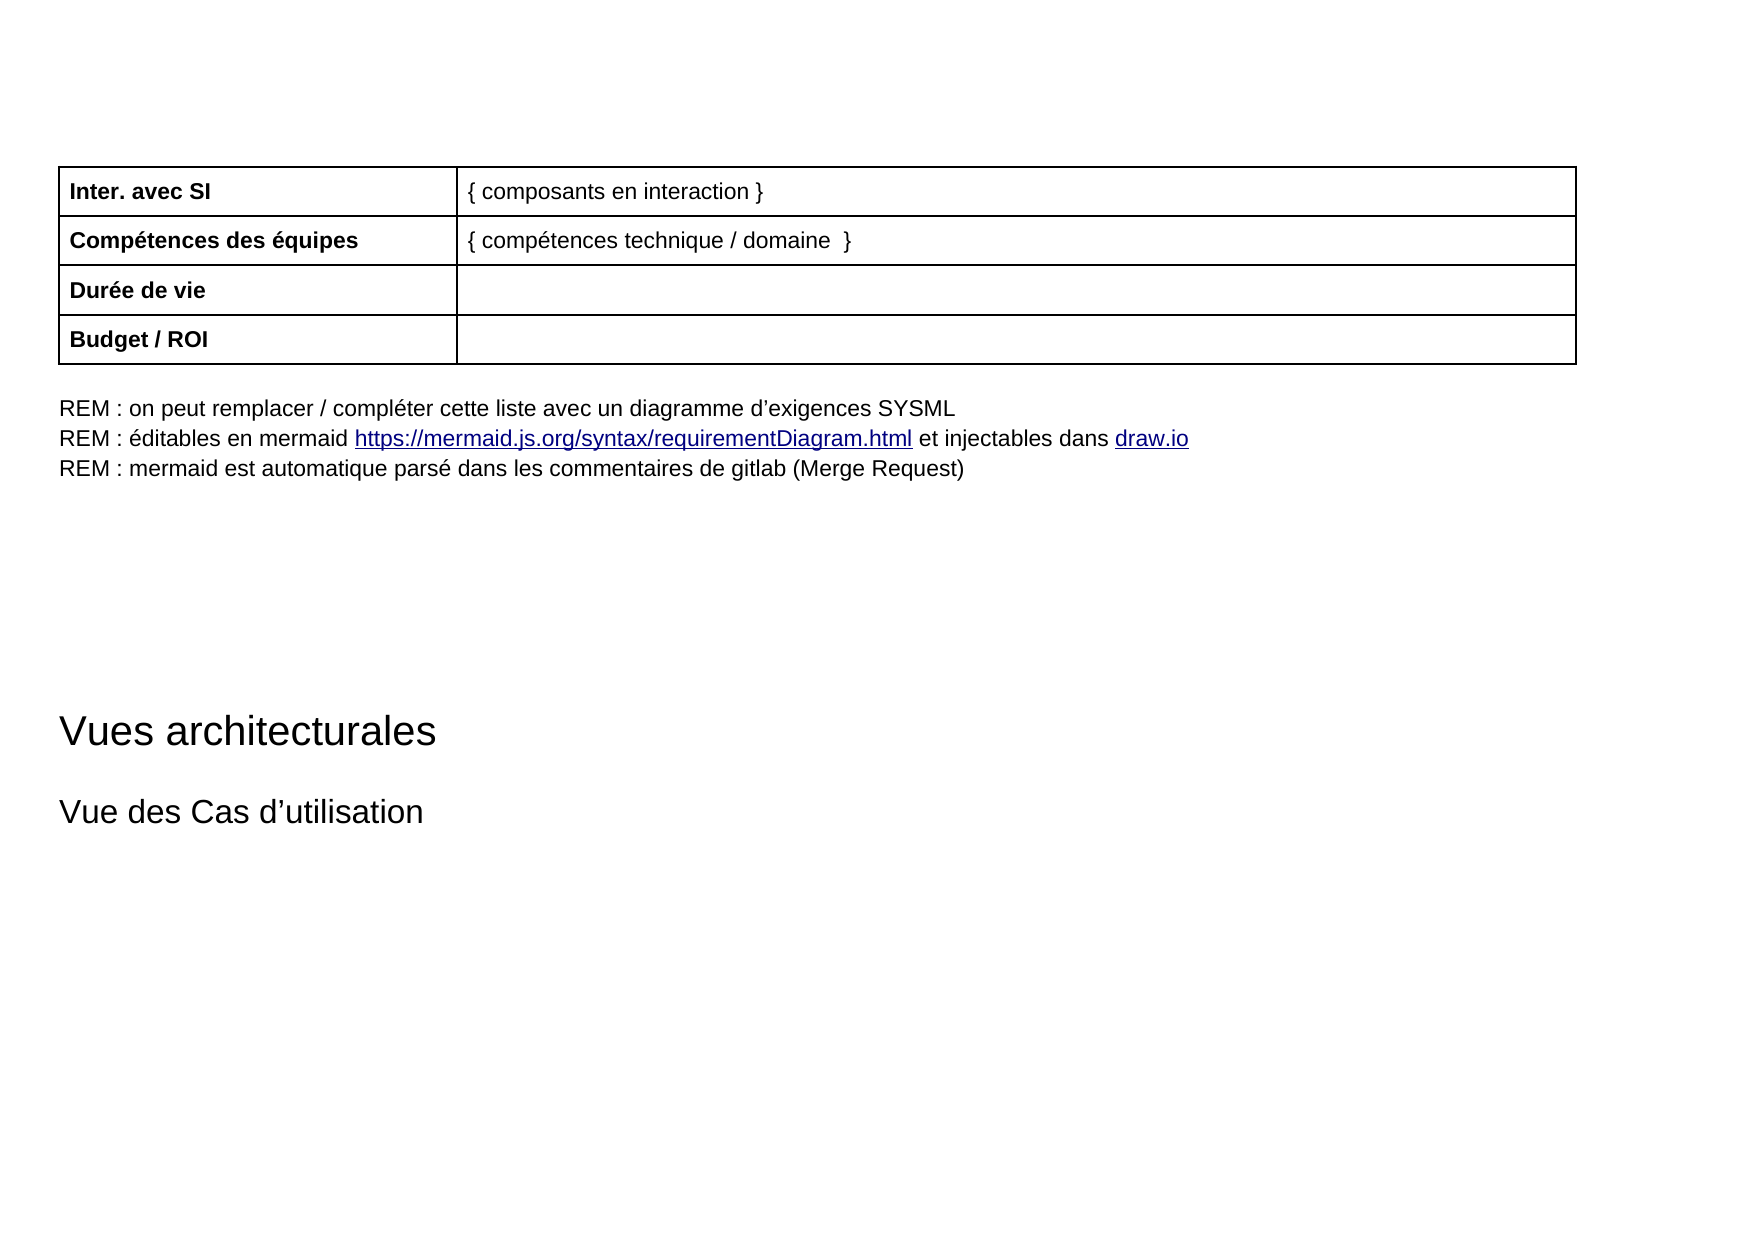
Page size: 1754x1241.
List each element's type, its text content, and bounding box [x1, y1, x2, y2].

table_cell Inter. avec SI [60, 168, 456, 215]
subtitle Vues architecturales [59, 706, 1695, 754]
text REM : éditables en mermaid https://mermaid.js.org/syntax/requirementDiagram.html et injectables dans draw.io [59, 425, 1695, 452]
table_cell [458, 316, 1575, 363]
table_cell [458, 266, 1575, 313]
text REM : mermaid est automatique parsé dans les commentaires de gitlab (Merge Request) [59, 455, 1695, 482]
table_cell Compétences des équipes [60, 217, 456, 264]
text REM : on peut remplacer / compléter cette liste avec un diagramme d’exigences SYSML [59, 395, 1695, 421]
table_cell Durée de vie [60, 266, 456, 313]
subtitle Vue des Cas d’utilisation [59, 792, 1695, 830]
table_cell Budget / ROI [60, 316, 456, 363]
table_cell { composants en interaction } [458, 168, 1575, 215]
table_cell { compétences technique / domaine } [458, 217, 1575, 264]
